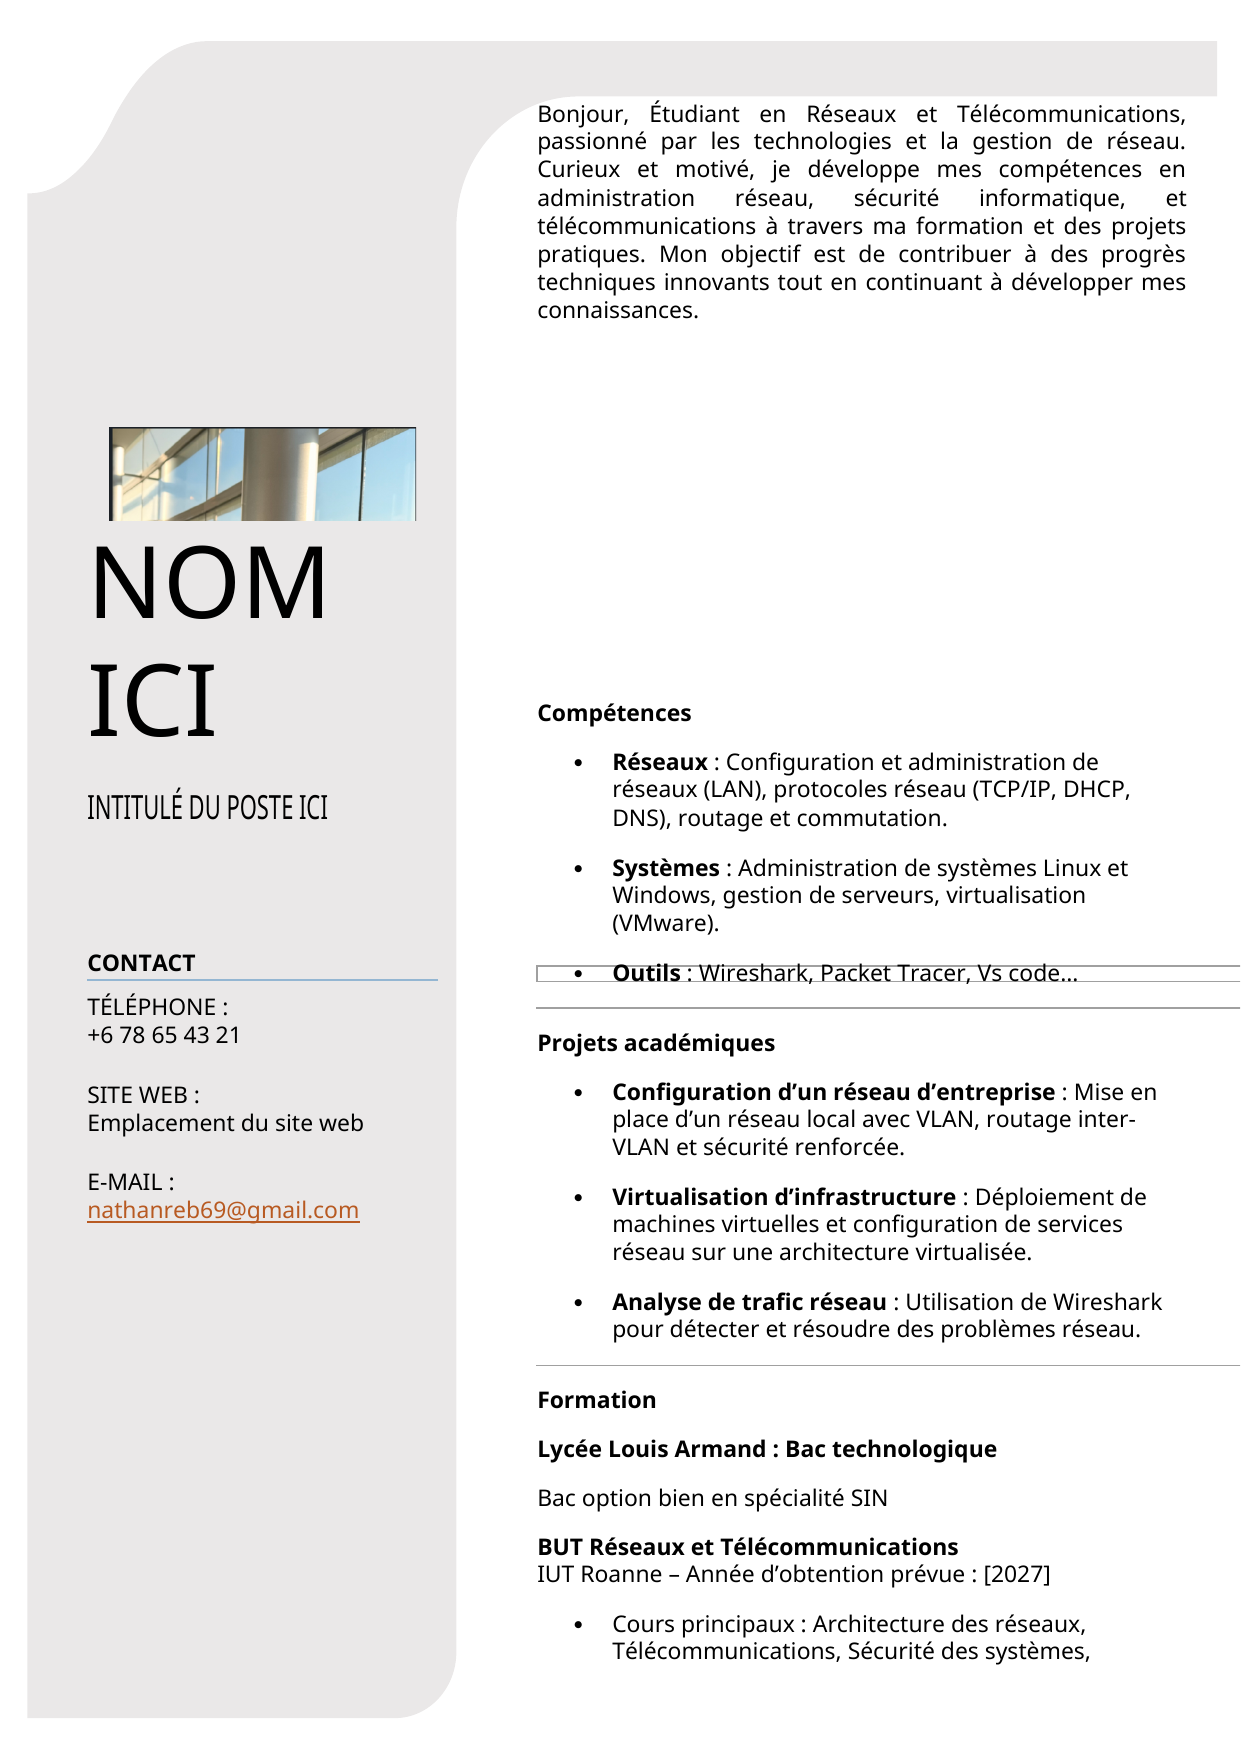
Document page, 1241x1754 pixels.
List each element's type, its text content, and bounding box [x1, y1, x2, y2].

table_header [75, 100, 123, 172]
table_cell [456, 520, 525, 1666]
table_header [457, 111, 525, 520]
table_header Bonjour, Étudiant en Réseaux et Télécommunications, passionné par les technologies et la gestion de réseau. Curieux et motivé, je développe mes compétences en administration réseau, sécurité informatique, et télécommunications à travers ma formation et des projets pratiques. Mon objectif est de contribuer à des progrès techniques innovants tout en continuant à développer mes connaissances. Compétences Réseaux : Configuration et administration de réseaux (LAN), protocoles réseau (TCP/IP, DHCP, DNS), routage et commutation. Systèmes : Administration de systèmes Linux et Windows, gestion de serveurs, virtualisation (VMware). Outils : Wireshark, Packet Tracer, Vs code… Projets académiques Configuration d’un réseau d’entreprise : Mise en place d’un réseau local avec VLAN, routage inter-VLAN et sécurité renforcée. Virtualisation d’infrastructure : Déploiement de machines virtuelles et configuration de services réseau sur une architecture virtualisée. Analyse de trafic réseau : Utilisation de Wireshark pour détecter et résoudre des problèmes réseau. Formation Lycée Louis Armand : Bac technologique Bac option bien en spécialité SIN BUT Réseaux et Télécommunications IUT Roanne – Année d’obtention prévue : [2027] Cours principaux : Architecture des réseaux, Télécommunications, Sécurité des systèmes, Administration systèmes. Langues Français : Langue maternelle Anglais : Niveau technique opérationnel (lecture de documentation, communication technique). Allemand : LV2 suivie jusqu’au baccalauréat. [525, 100, 1199, 1666]
